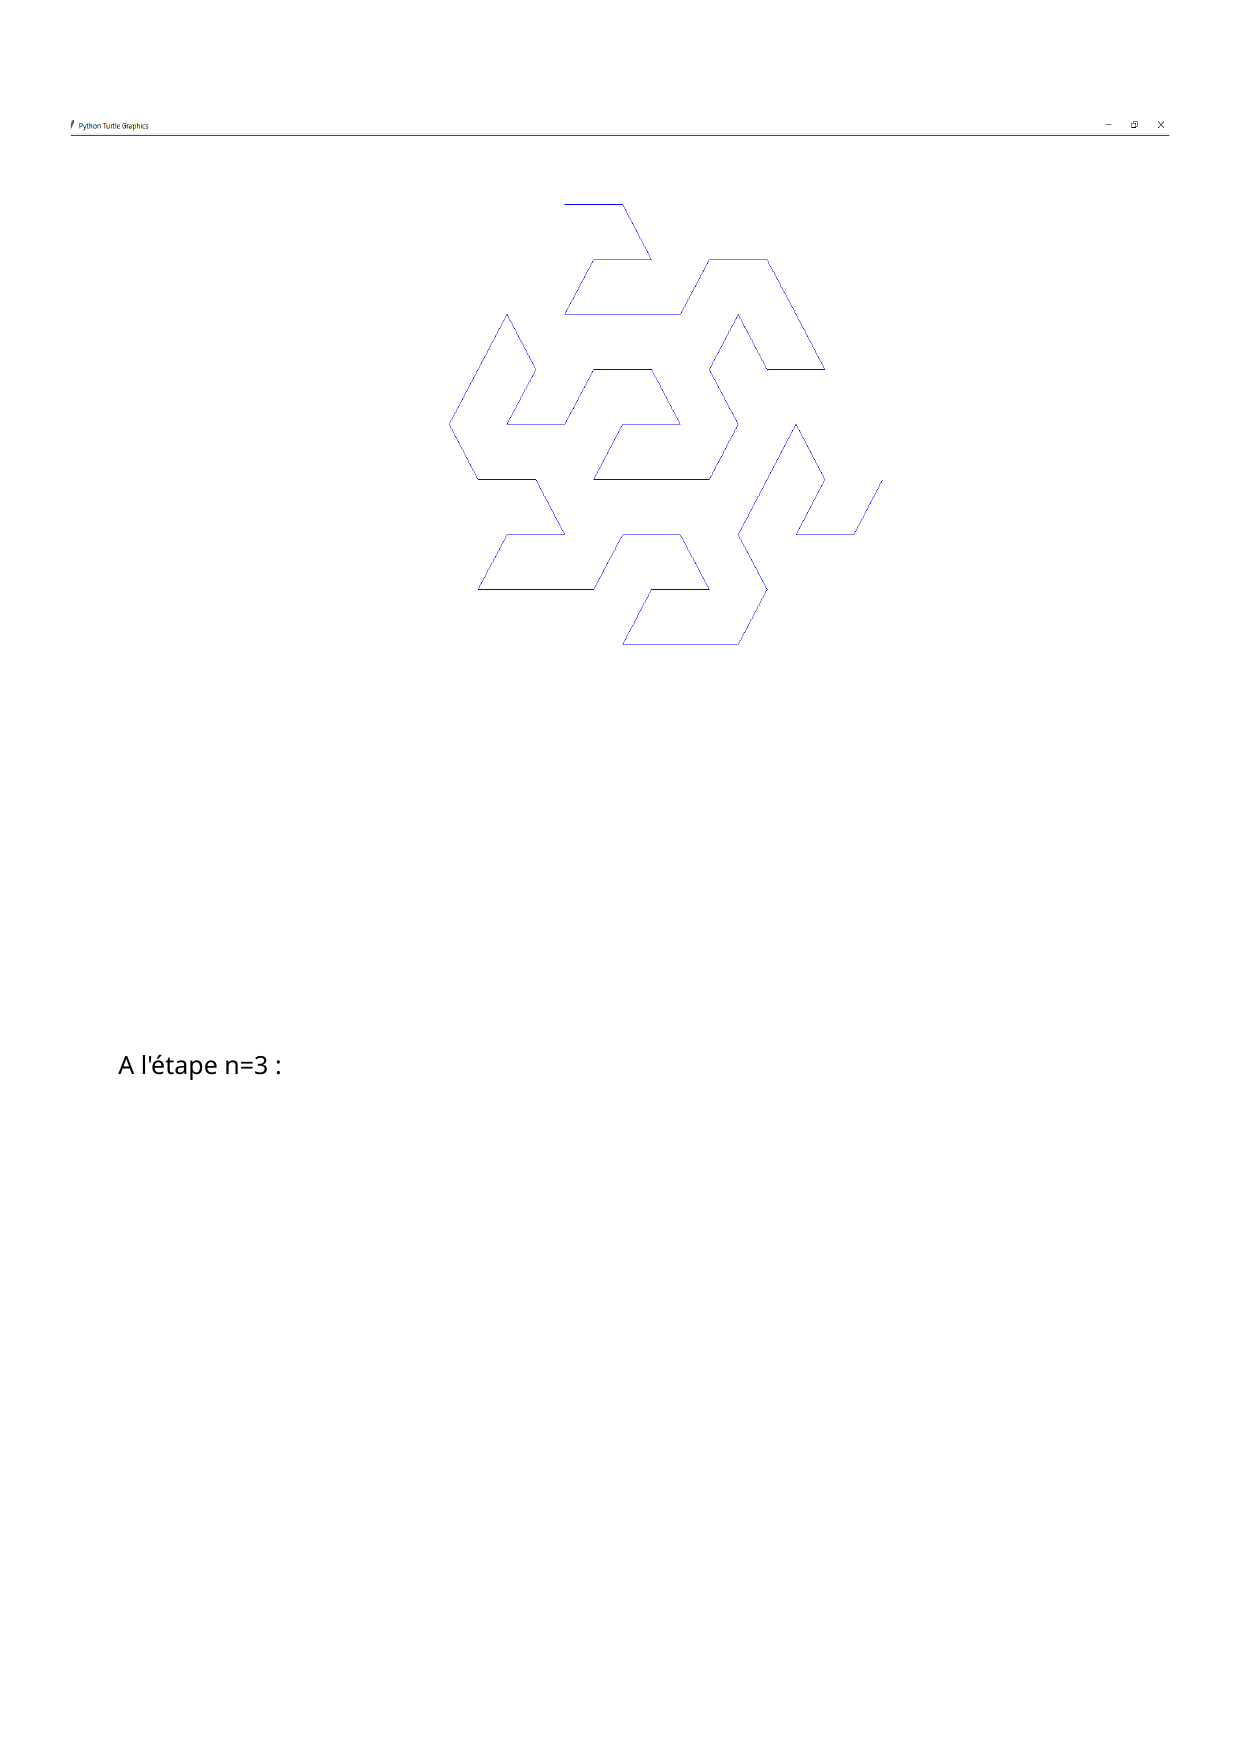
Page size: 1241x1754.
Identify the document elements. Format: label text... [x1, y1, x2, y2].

picture [70, 118, 1170, 775]
text A l'étape n=3 : [118, 1047, 1122, 1081]
